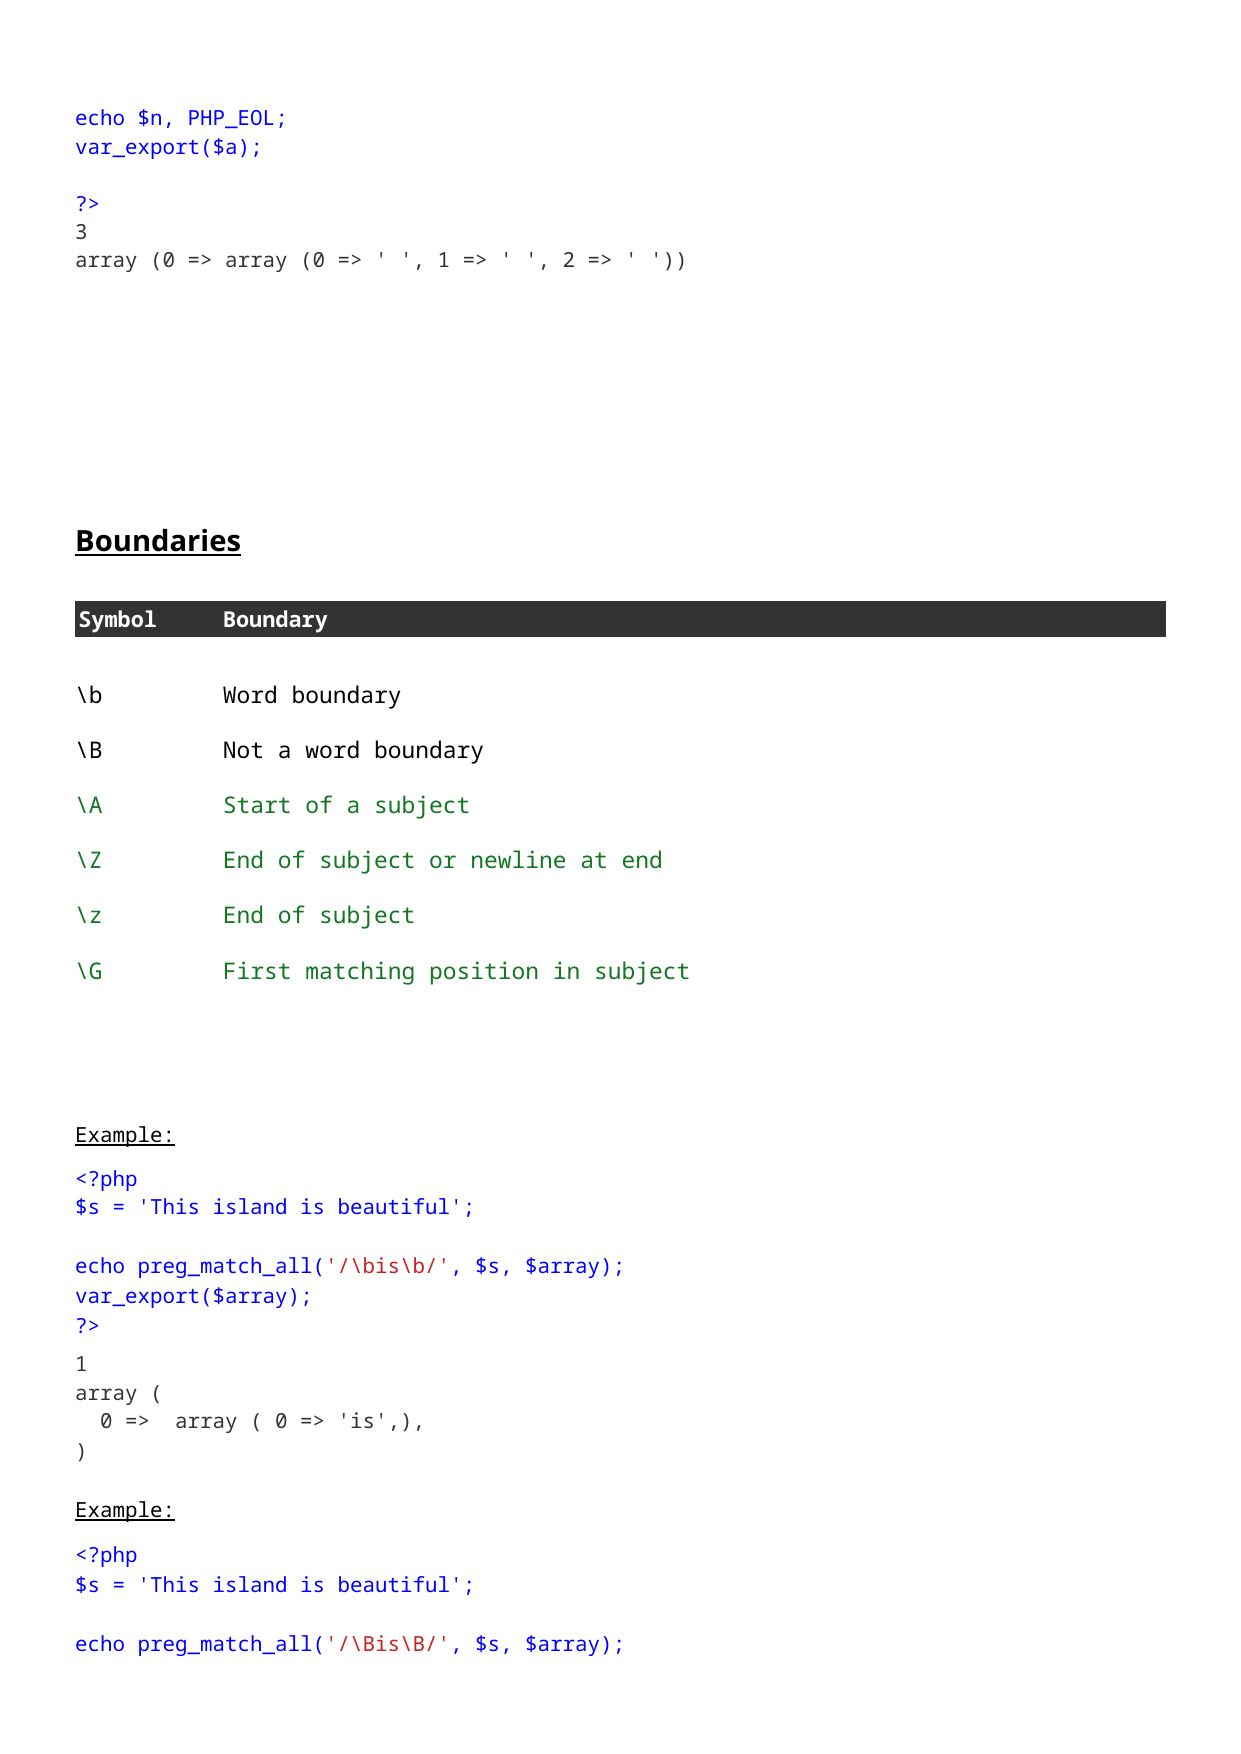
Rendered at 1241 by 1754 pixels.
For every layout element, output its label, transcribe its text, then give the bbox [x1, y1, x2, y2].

text $s = 'This island is beautiful'; [75, 1192, 1166, 1221]
text var_export($a); [75, 132, 1166, 160]
text \z End of subject [75, 899, 1166, 931]
text array (0 => array (0 => ' ', 1 => ' ', 2 => ' ')) [75, 246, 1166, 274]
text Example: [75, 1494, 1166, 1524]
text \B Not a word boundary [75, 734, 1166, 765]
text \b Word boundary [75, 678, 1166, 710]
text 3 [75, 217, 1166, 246]
text \A Start of a subject [75, 789, 1166, 820]
text \G First matching position in subject [75, 954, 1166, 986]
text 1 [75, 1348, 1166, 1378]
text echo preg_match_all('/\bis\b/', $s, $array); [75, 1250, 1166, 1280]
text Boundaries [75, 520, 1166, 560]
text echo preg_match_all('/\Bis\B/', $s, $array); [75, 1628, 1166, 1658]
text 0 => array ( 0 => 'is',), [75, 1406, 1166, 1435]
text Symbol Boundary [75, 601, 1166, 637]
text echo $n, PHP_EOL; [75, 103, 1166, 132]
text \Z End of subject or newline at end [75, 844, 1166, 875]
text ?> [75, 189, 1166, 217]
text Example: [75, 1120, 1166, 1149]
text ) [75, 1435, 1166, 1464]
text var_export($array); [75, 1280, 1166, 1309]
text array ( [75, 1378, 1166, 1406]
text <?php [75, 1539, 1166, 1568]
text ?> [75, 1309, 1166, 1339]
text <?php [75, 1164, 1166, 1192]
text $s = 'This island is beautiful'; [75, 1568, 1166, 1598]
